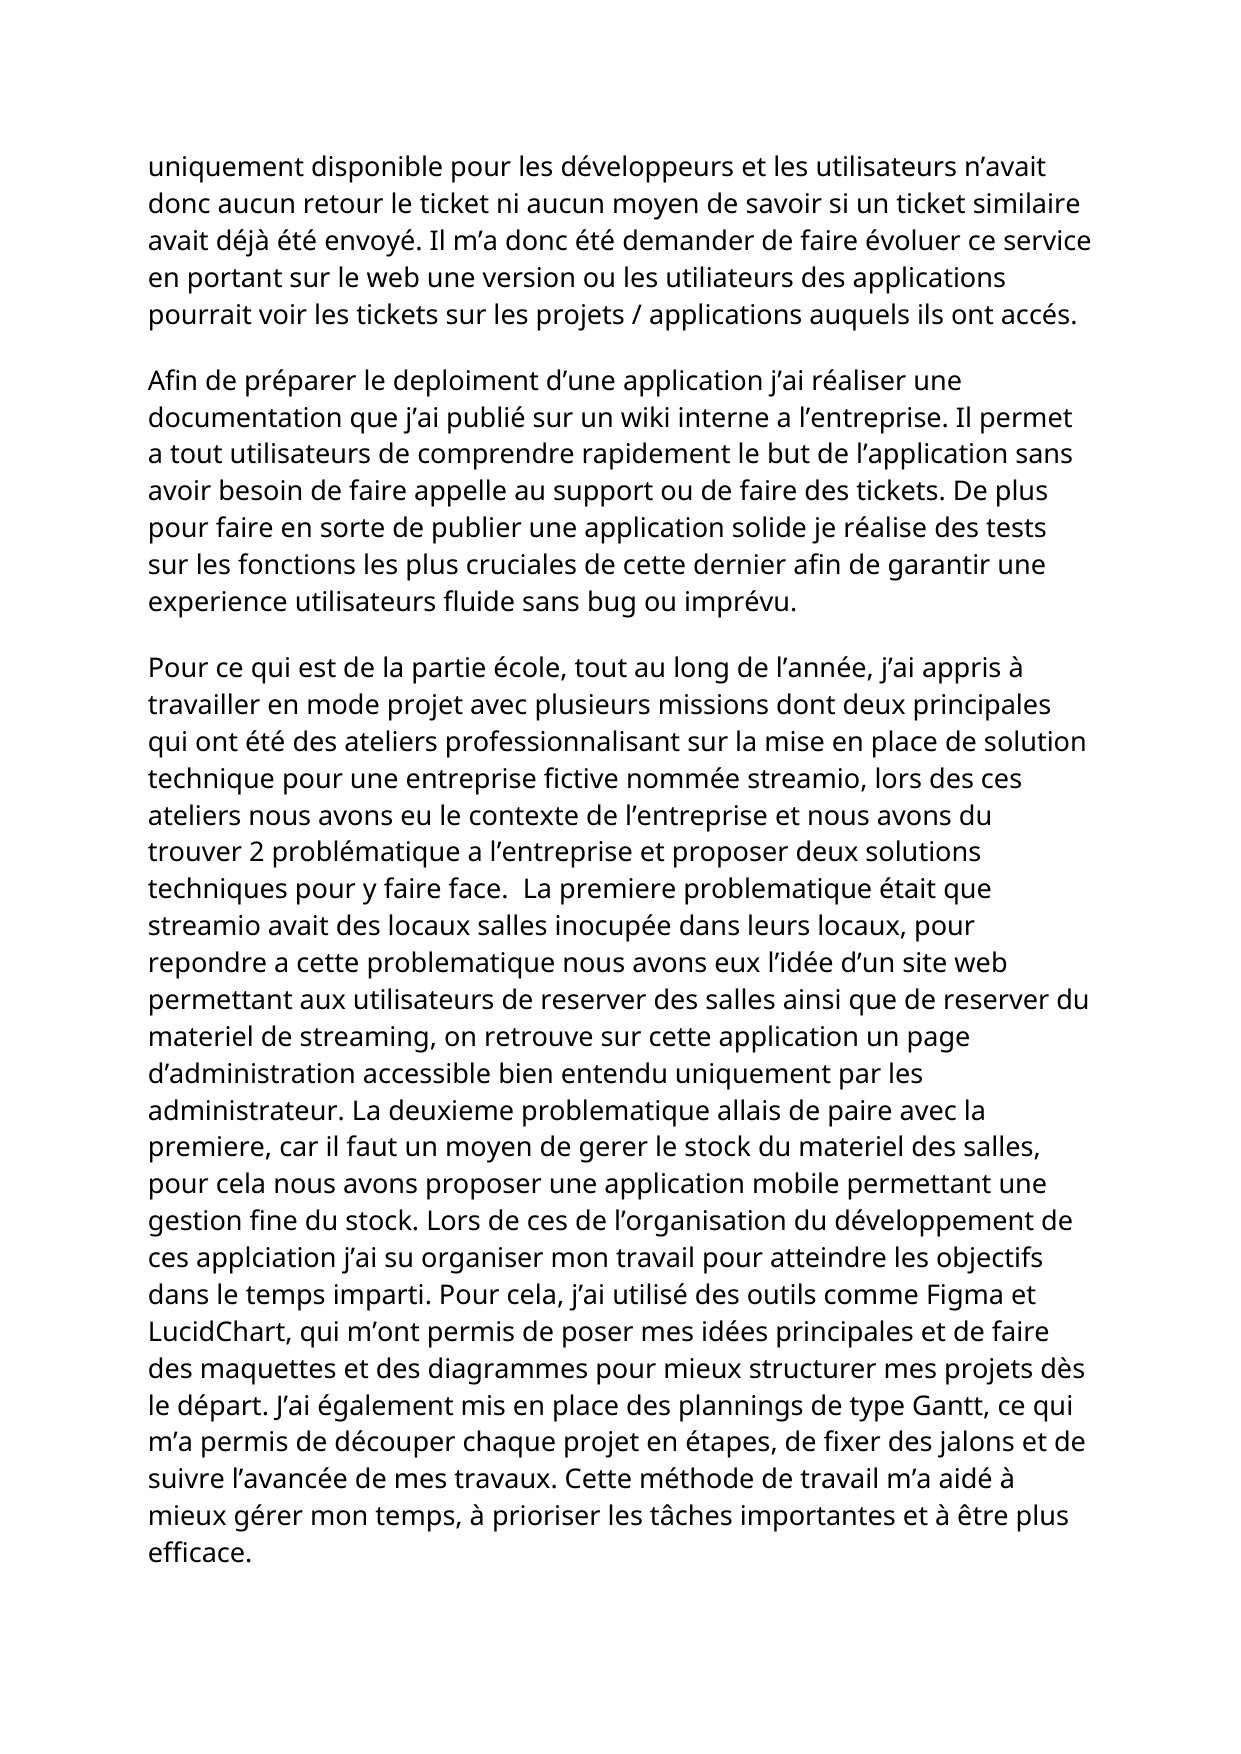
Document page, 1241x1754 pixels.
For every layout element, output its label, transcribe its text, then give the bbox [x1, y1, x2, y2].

text Pour ce qui est de la partie école, tout au long de l’année, j’ai appris à travailler en mode projet avec plusieurs missions dont deux principales qui ont été des ateliers professionnalisant sur la mise en place de solution technique pour une entreprise fictive nommée streamio, lors des ces ateliers nous avons eu le contexte de l’entreprise et nous avons du trouver 2 problématique a l’entreprise et proposer deux solutions techniques pour y faire face. La premiere problematique était que streamio avait des locaux salles inocupée dans leurs locaux, pour repondre a cette problematique nous avons eux l’idée d’un site web permettant aux utilisateurs de reserver des salles ainsi que de reserver du materiel de streaming, on retrouve sur cette application un page d’administration accessible bien entendu uniquement par les administrateur. La deuxieme problematique allais de paire avec la premiere, car il faut un moyen de gerer le stock du materiel des salles, pour cela nous avons proposer une application mobile permettant une gestion fine du stock. Lors de ces de l’organisation du développement de ces applciation j’ai su organiser mon travail pour atteindre les objectifs dans le temps imparti. Pour cela, j’ai utilisé des outils comme Figma et LucidChart, qui m’ont permis de poser mes idées principales et de faire des maquettes et des diagrammes pour mieux structurer mes projets dès le départ. J’ai également mis en place des plannings de type Gantt, ce qui m’a permis de découper chaque projet en étapes, de fixer des jalons et de suivre l’avancée de mes travaux. Cette méthode de travail m’a aidé à mieux gérer mon temps, à prioriser les tâches importantes et à être plus efficace. [148, 648, 1093, 1570]
text uniquement disponible pour les développeurs et les utilisateurs n’avait donc aucun retour le ticket ni aucun moyen de savoir si un ticket similaire avait déjà été envoyé. Il m’a donc été demander de faire évoluer ce service en portant sur le web une version ou les utiliateurs des applications pourrait voir les tickets sur les projets / applications auquels ils ont accés. [148, 148, 1093, 332]
text Afin de préparer le deploiment d’une application j’ai réaliser une documentation que j’ai publié sur un wiki interne a l’entreprise. Il permet a tout utilisateurs de comprendre rapidement le but de l’application sans avoir besoin de faire appelle au support ou de faire des tickets. De plus pour faire en sorte de publier une application solide je réalise des tests sur les fonctions les plus cruciales de cette dernier afin de garantir une experience utilisateurs fluide sans bug ou imprévu. [148, 361, 1093, 619]
